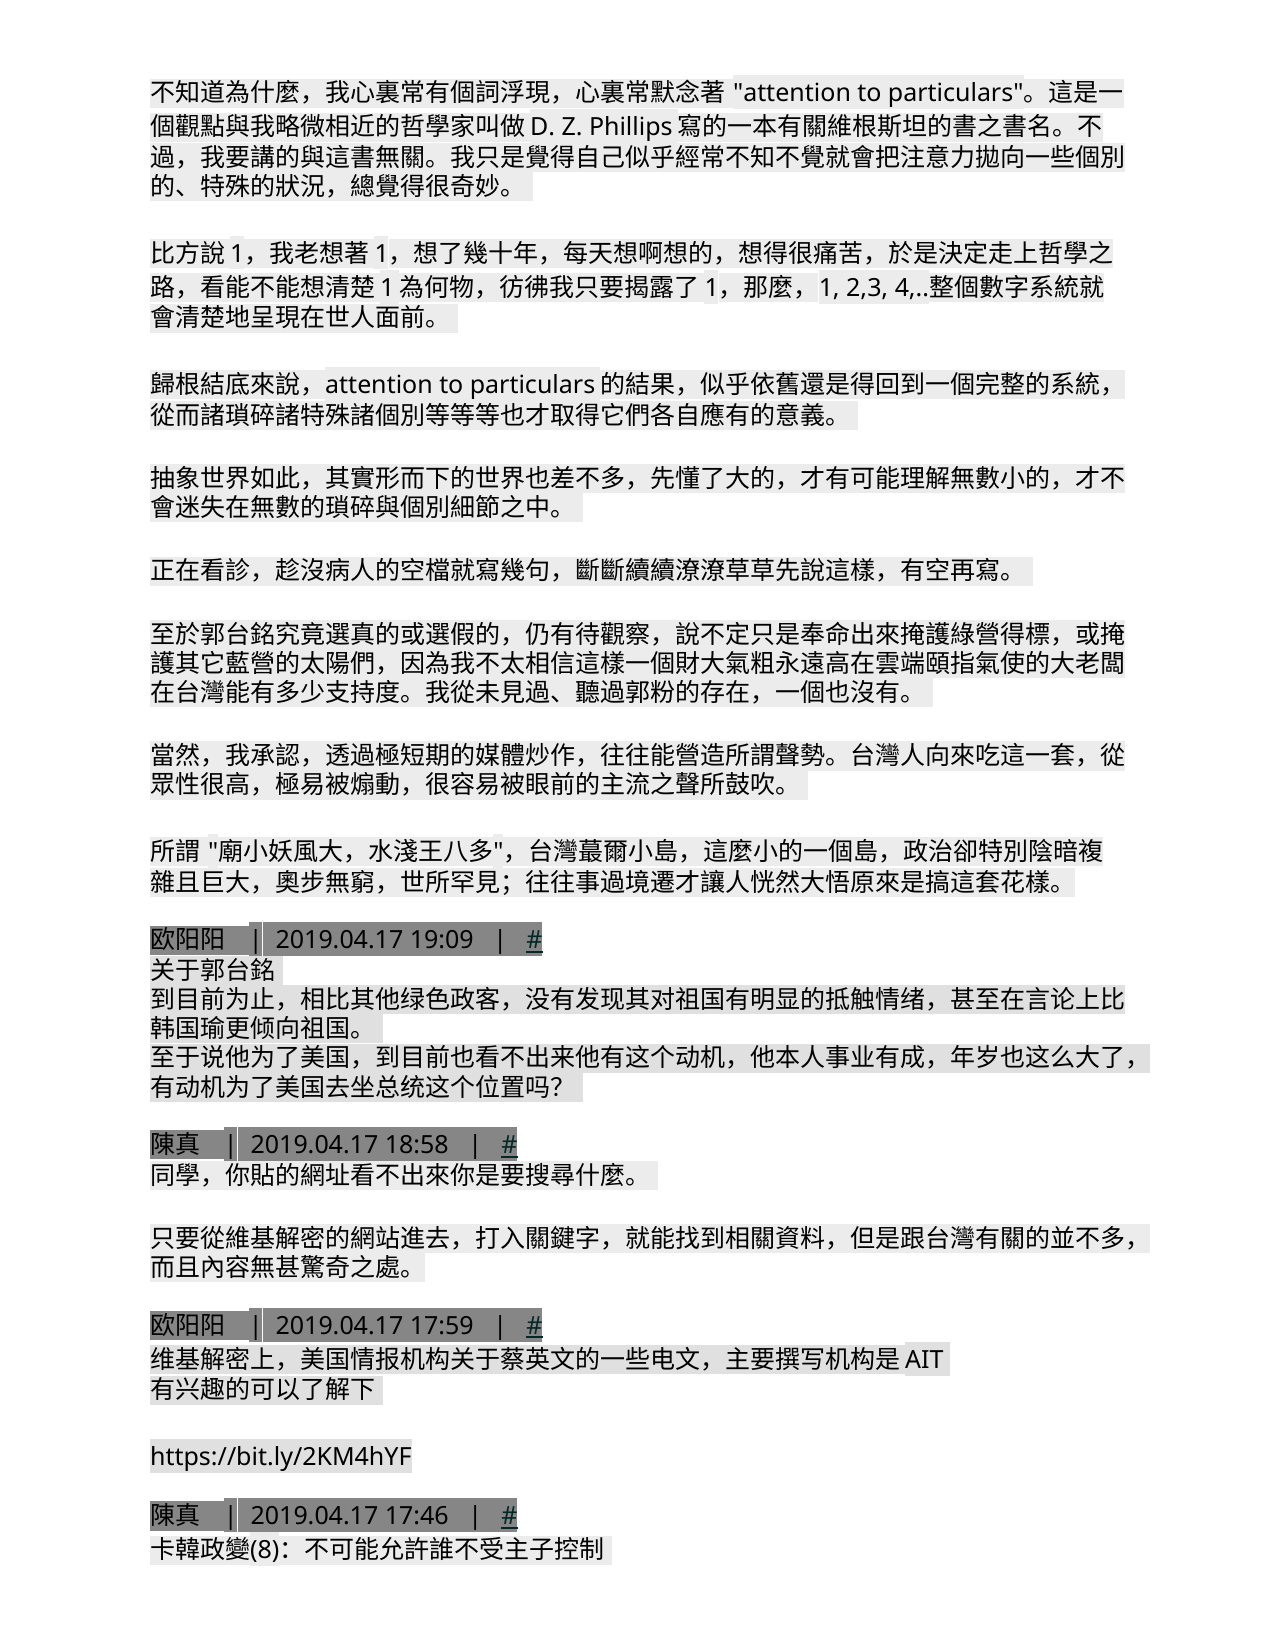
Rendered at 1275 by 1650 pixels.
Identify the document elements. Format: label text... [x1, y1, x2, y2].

text 维基解密上，美国情报机构关于蔡英文的一些电文，主要撰写机构是AIT 有兴趣的可以了解下 https://bit.ly/2KM4hYF [150, 1342, 1125, 1473]
text 欧阳阳 | 2019.04.17 17:59 | # [150, 1307, 1125, 1342]
text 卡韓政變(8)：不可能允許誰不受主子控制 陳真 2019. 04. 17. 你看，動作真快，搭配演出得天衣無縫。明明沒有合法黨員資格，馬上頒一個什麼碗糕榮譽黨員獎狀給郭台銘，幫他解套，但郭卻又滿口什麼一定要建立制度、追求民主，真是很可恥。 整個演出過程，就像政變那樣，短短不到兩天，就把人還在美國的韓國瑜給整個政變了，整個輿論風向馬上改變。台灣政治之殖民性格以及淺薄而易受操弄，由此可見，不可能允許誰不受主子控制，總是會想辦法把他給政變掉，政變不掉的就暗殺，要不就是大軍入侵。美國向來就是玩這一套。我們也許一時之間無法與之抗衡，但總歸不該傻傻地配合演出。 ================= 郭台銘領榮譽狀 正式宣布投入國民黨總統初選 2019-04-17 聯合報 記者王寓中╱即時報導 表態考慮爭取國民黨提名參選總統的鴻海董事長郭台銘，下午他應邀出席中常會接受國民黨致贈榮譽狀。郭台銘表示將參加國民黨內初選，不接受徵召。記者陳柏亨/攝影 鴻海集團董事長郭台銘昨昨天鬆口表示，會在這兩天決定是否參選2020總統大選，今日上午前往板橋慈惠宮參拜時更說媽祖有託夢給他，「叫我一定要出來」，郭台銘下午前往國民黨中央領取榮譽狀，正式宣布將投入國民黨黨內初選角逐2020總統大選。 郭台銘昨天表示，若要參選2020，他一定會經過初選的程序，絕不會接受徵召，他今天再度重申會參加初選，不願意接受徵召。 [150, 1532, 1125, 1566]
text 陳真 | 2019.04.17 18:58 | # [150, 1127, 1125, 1161]
text 陳真 | 2019.04.17 17:46 | # [150, 1498, 1125, 1532]
text 同學，你貼的網址看不出來你是要搜尋什麼。 只要從維基解密的網站進去，打入關鍵字，就能找到相關資料，但是跟台灣有關的並不多，而且內容無甚驚奇之處。 [150, 1161, 1125, 1282]
text 卡韓政變(9)：在美國看來，韓流就是毒流 陳真 2019. 04. 17. 一般人投票，就是傻儍地等著投票日那一天去投，其它時間就沒他的事了。但是政治人物可不是這樣閒著，他可是要機關算盡的。 別說選總統，舉個例，三十幾年前，我看過光是選幾個根本毫無任何實際利益可言的什麼台權會 (台灣人權促進會) 的執行委員，民進黨新潮流系和其它派系之間的那種鬥爭、換票、耳語、抹黑、爾虞我詐的選舉過程，就能讓我嘆為觀止，何況是選總統。 這都還只是在人的層次上的作為，尚且如此積極而慘烈，用盡心思與手段，更何況是中美爭霸過程中始終處於關鍵角色的台灣，你想，美國會呆呆笨笨地坐視帶有明顯親中疑慮、承認九二共識的韓流之擴散與蔓延而無任何作為嗎？有可能嗎？用膝蓋想也知道完全不可能。就連台大校長這樣一個權力僅僅及於台大校園的職缺，都不可能輕易讓異己得手，更何況是牽涉整個中美關係與鬥爭的台灣總統選舉。 在美國看來，韓流就是毒流。這只是一個普通常識。這也說明了為什麼過去半年來美國媒體及一堆智庫人渣不斷嚴厲醜化、妖魔化韓流的原因，就算瞎子也應該能看見這樣一種強烈敵視韓流的美國態度。 美國過去在台灣，因為藍綠兩條狗全是他養的，因此他往往採取所謂暗助或兩邊押寶的態度，以示中立形象。但唯有韓國瑜這回選高雄市長是個例外，讓我有點訝異。他只不過是選個地方首長，美方卻從頭到尾絲毫不顧形象地強烈抹黑，整個言論完全荒腔走板，甚至直接就指控韓國瑜將帶來台灣民主的毀滅云云，只差沒說應該把他槍斃。 這說明了一點，美國是非常不樂見讓韓流蔓延的。但在台灣總不能搞暗殺吧，因此，總得有個人出來打他。這個人就是郭台銘。 這也是為什麼當韓國瑜根本所向無敵時，吳敦義那老狐狸卻遲遲不知道在拖什麼，就是不願徵召，光是每天嘴巴說這說那，卻什麼也不做，讓大家一頭霧水，不知道他在搞什麼鬼。 實際上，就如我之前所一再表明，吳敦義並沒有閒著，他是忙著看要怎麼搞垮韓流。不管是出於自私也好，出於背後主子授意也罷，總之台灣政治就是這麼一回事，很陰暗，很複雜。一般人難以看清真相，只會傻傻看報紙。 我講這些完全不是什麼陰謀論，而只是明明白白的事實。我雖然脫離政治將近三十年，但是台灣政治人事物之運作法則，卻從未改變。這就跟看人下棋一樣，行家看人舉棋一步就能知其心思盤算。 其實，我也不覺得看懂台灣政治需要什麼行家，只要不是太笨或太單純，理應就能看懂。 也許有個東西在理解人事物時很重要，那就是我常講的holism，簡單說就是先看整體。就跟看書一樣，我一年輕易就可以看五、六百本厚厚的英文學術用書，並且能迅速掌握每一本書的要旨與重點，速度非常快。方法無它，就是抓整體，先抓清楚作者到底是要回答哪些問題，從而在一種整體意義上去理解相關細節。於是，很多乍看瑣碎的細節，就能看清楚它應有的意義。 不知道為什麼，我心裏常有個詞浮現，心裏常默念著 "attention to particulars"。這是一個觀點與我略微相近的哲學家叫做D. Z. Phillips寫的一本有關維根斯坦的書之書名。不過，我要講的與這書無關。我只是覺得自己似乎經常不知不覺就會把注意力拋向一些個別的、特殊的狀況，總覺得很奇妙。 比方說1，我老想著1，想了幾十年，每天想啊想的，想得很痛苦，於是決定走上哲學之路，看能不能想清楚1為何物，彷彿我只要揭露了1，那麼，1, 2,3, 4,..整個數字系統就會清楚地呈現在世人面前。 歸根結底來說，attention to particulars的結果，似乎依舊還是得回到一個完整的系統，從而諸瑣碎諸特殊諸個別等等等也才取得它們各自應有的意義。 抽象世界如此，其實形而下的世界也差不多，先懂了大的，才有可能理解無數小的，才不會迷失在無數的瑣碎與個別細節之中。 正在看診，趁沒病人的空檔就寫幾句，斷斷續續潦潦草草先說這樣，有空再寫。 至於郭台銘究竟選真的或選假的，仍有待觀察，說不定只是奉命出來掩護綠營得標，或掩護其它藍營的太陽們，因為我不太相信這樣一個財大氣粗永遠高在雲端頤指氣使的大老闆在台灣能有多少支持度。我從未見過、聽過郭粉的存在，一個也沒有。 當然，我承認，透過極短期的媒體炒作，往往能營造所謂聲勢。台灣人向來吃這一套，從眾性很高，極易被煽動，很容易被眼前的主流之聲所鼓吹。 所謂 "廟小妖風大，水淺王八多"，台灣蕞爾小島，這麼小的一個島，政治卻特別陰暗複雜且巨大，奧步無窮，世所罕見；往往事過境遷才讓人恍然大悟原來是搞這套花樣。 [150, 75, 1125, 897]
text 欧阳阳 | 2019.04.17 19:09 | # [150, 922, 1125, 956]
text 关于郭台銘 到目前为止，相比其他绿色政客，没有发现其对祖国有明显的抵触情绪，甚至在言论上比韩国瑜更倾向祖国。 至于说他为了美国，到目前也看不出来他有这个动机，他本人事业有成，年岁也这么大了，有动机为了美国去坐总统这个位置吗？ [150, 956, 1125, 1102]
